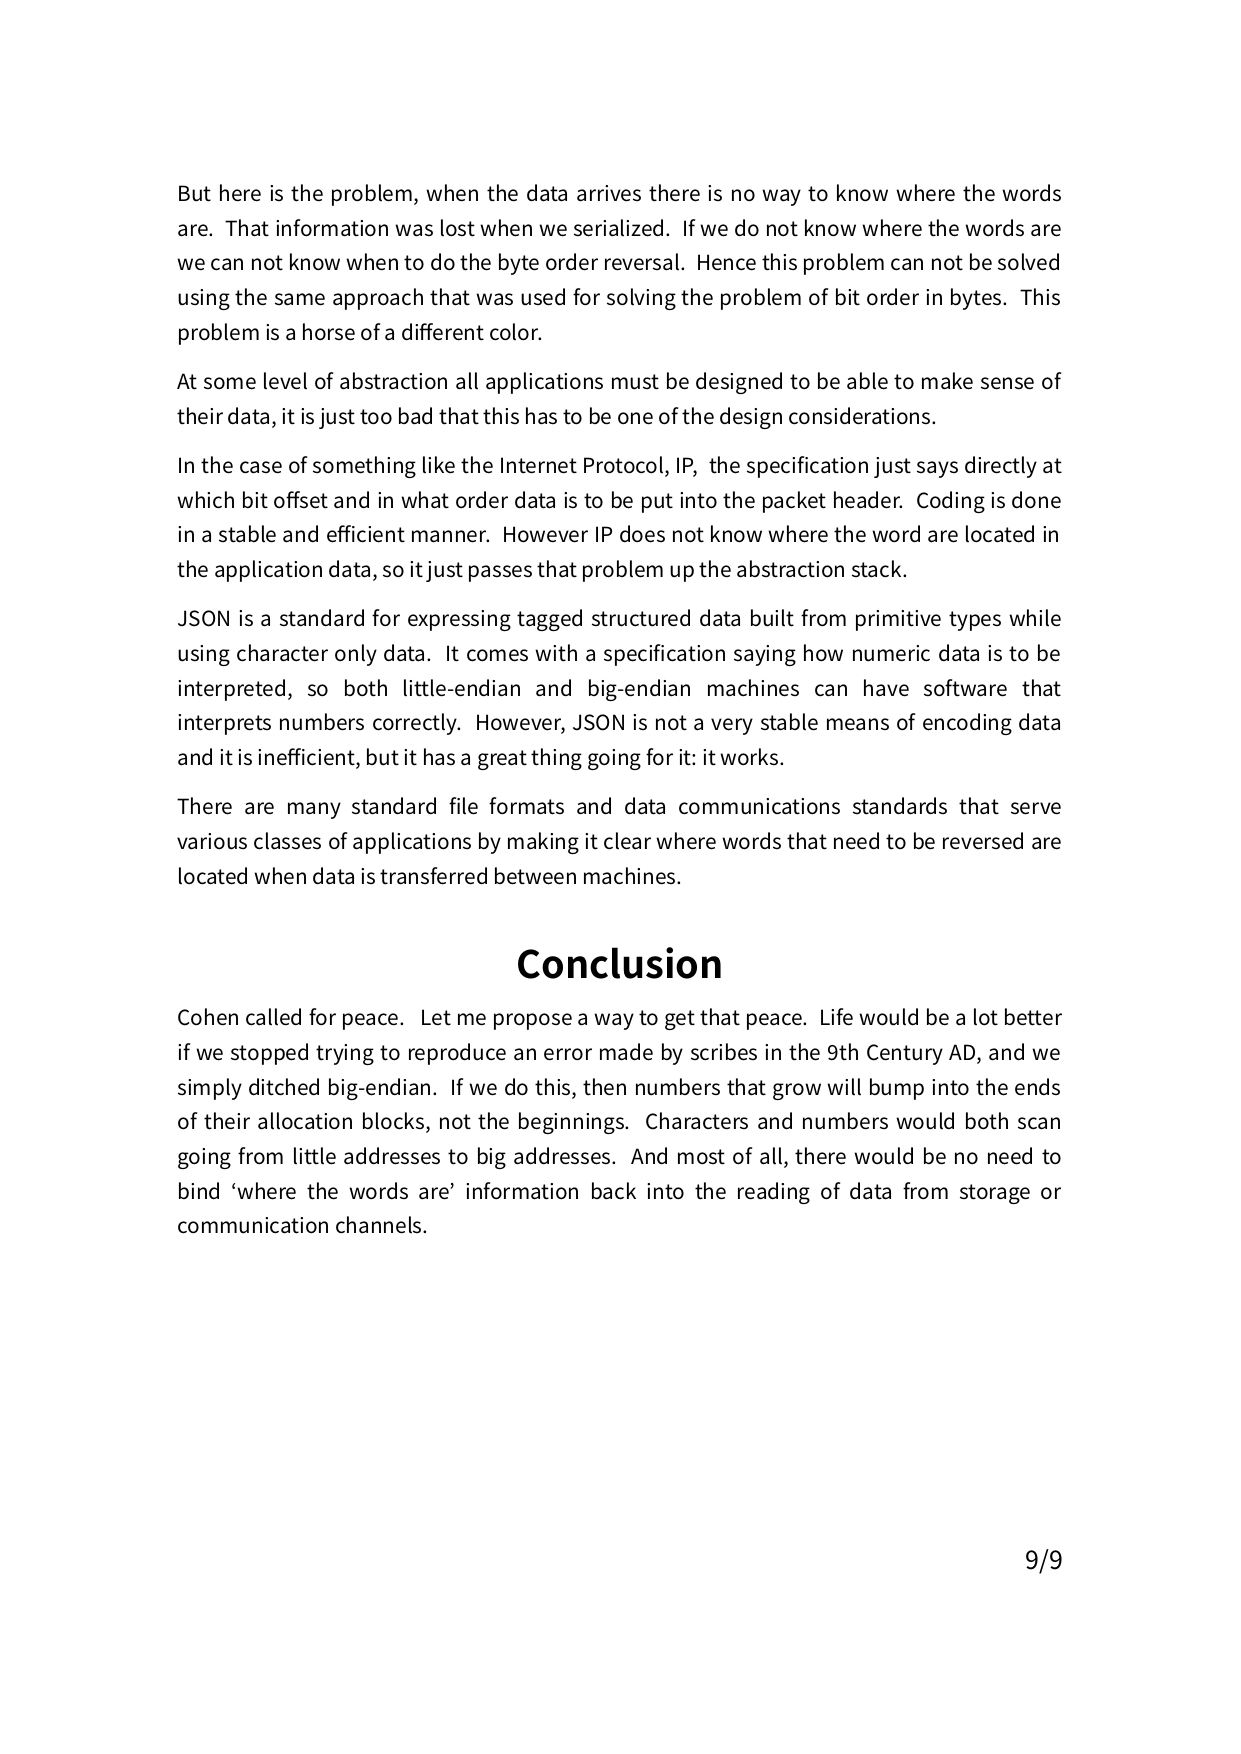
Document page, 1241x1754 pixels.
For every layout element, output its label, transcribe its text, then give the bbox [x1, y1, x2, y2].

text JSON is a standard for expressing tagged structured data built from primitive types while using character only data. It comes with a specification saying how numeric data is to be interpreted, so both little-endian and big-endian machines can have software that interprets numbers correctly. However, JSON is not a very stable means of encoding data and it is inefficient, but it has a great thing going for it: it works. [177, 602, 1063, 771]
subtitle Conclusion [177, 934, 1063, 989]
text But here is the problem, when the data arrives there is no way to know where the words are. That information was lost when we serialized. If we do not know where the words are we can not know when to do the byte order reversal. Hence this problem can not be solved using the same approach that was used for solving the problem of bit order in bytes. This problem is a horse of a different color. [177, 177, 1063, 346]
text At some level of abstraction all applications must be designed to be able to make sense of their data, it is just too bad that this has to be one of the design considerations. [177, 365, 1063, 430]
text Cohen called for peace. Let me propose a way to get that peace. Life would be a lot better if we stopped trying to reproduce an error made by scribes in the 9th Century AD, and we simply ditched big-endian. If we do this, then numbers that grow will bump into the ends of their allocation blocks, not the beginnings. Characters and numbers would both scan going from little addresses to big addresses. And most of all, there would be no need to bind ‘where the words are’ information back into the reading of data from storage or communication channels. [177, 1002, 1063, 1240]
text There are many standard file formats and data communications standards that serve various classes of applications by making it clear where words that need to be reversed are located when data is transferred between machines. [177, 791, 1063, 890]
text In the case of something like the Internet Protocol, IP, the specification just says directly at which bit offset and in what order data is to be put into the packet header. Coding is done in a stable and efficient manner. However IP does not know where the word are located in the application data, so it just passes that problem up the abstraction stack. [177, 449, 1063, 583]
